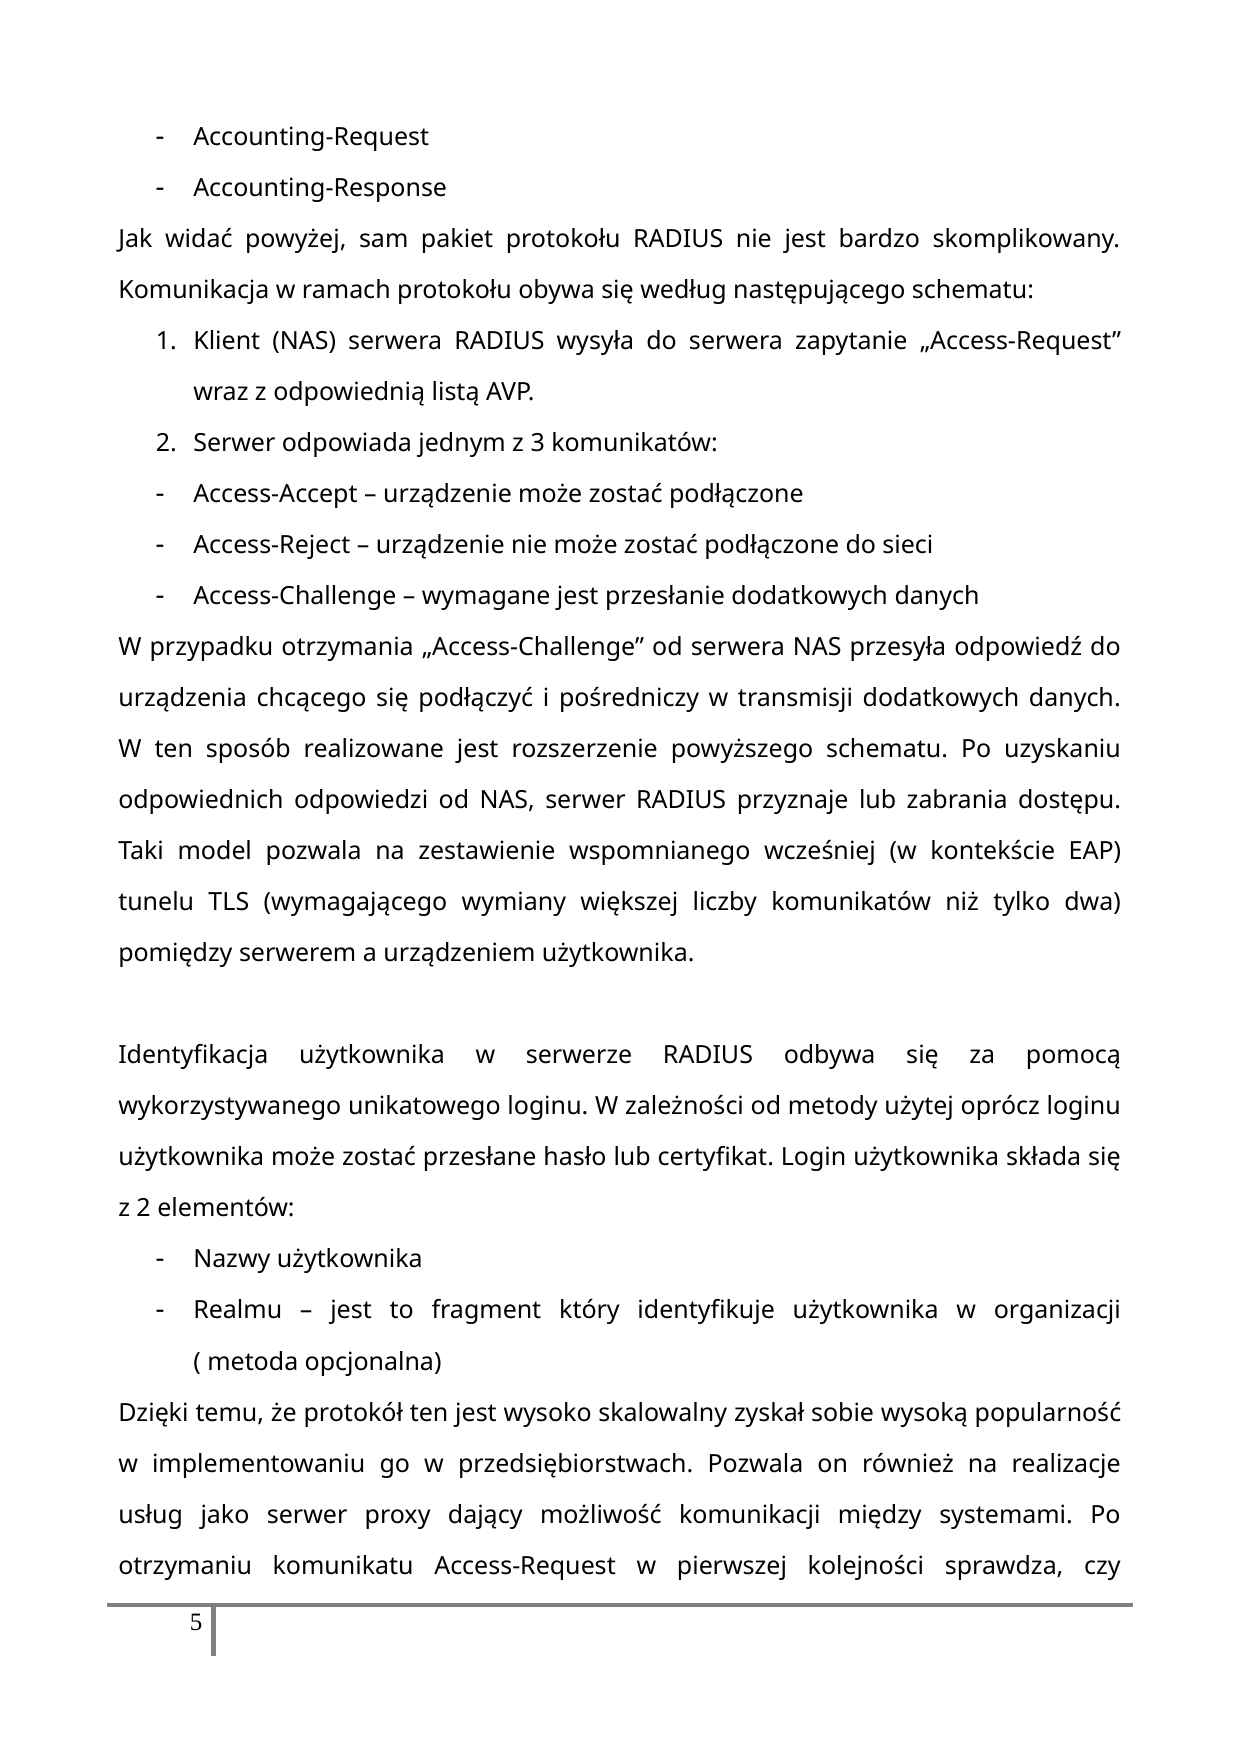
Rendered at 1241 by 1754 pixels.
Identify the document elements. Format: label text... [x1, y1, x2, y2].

list Klient (NAS) serwera RADIUS wysyła do serwera zapytanie „Access-Request” wraz z odpowiednią listą AVP. [156, 322, 1122, 407]
text Identyfikacja użytkownika w serwerze RADIUS odbywa się za pomocą wykorzystywanego unikatowego loginu. W zależności od metody użytej oprócz loginu użytkownika może zostać przesłane hasło lub certyfikat. Login użytkownika składa się z 2 elementów: [118, 1037, 1122, 1224]
list Access-Accept – urządzenie może zostać podłączone [156, 475, 1122, 509]
list Accounting-Request [156, 118, 1122, 152]
text Dzięki temu, że protokół ten jest wysoko skalowalny zyskał sobie wysoką popularność w implementowaniu go w przedsiębiorstwach. Pozwala on również na realizacje usług jako serwer proxy dający możliwość komunikacji między systemami. Po otrzymaniu komunikatu Access-Request w pierwszej kolejności sprawdza, czy [118, 1394, 1122, 1581]
list Nazwy użytkownika [156, 1241, 1122, 1275]
text Jak widać powyżej, sam pakiet protokołu RADIUS nie jest bardzo skomplikowany. Komunikacja w ramach protokołu obywa się według następującego schematu: [118, 220, 1122, 305]
list Access-Reject – urządzenie nie może zostać podłączone do sieci [156, 526, 1122, 561]
list Access-Challenge – wymagane jest przesłanie dodatkowych danych [156, 577, 1122, 612]
list Accounting-Response [156, 169, 1122, 203]
list Serwer odpowiada jednym z 3 komunikatów: [156, 424, 1122, 458]
list Realmu – jest to fragment który identyfikuje użytkownika w organizacji ( metoda opcjonalna) [156, 1292, 1122, 1377]
text W przypadku otrzymania „Access-Challenge” od serwera NAS przesyła odpowiedź do urządzenia chcącego się podłączyć i pośredniczy w transmisji dodatkowych danych. W ten sposób realizowane jest rozszerzenie powyższego schematu. Po uzyskaniu odpowiednich odpowiedzi od NAS, serwer RADIUS przyznaje lub zabrania dostępu. Taki model pozwala na zestawienie wspomnianego wcześniej (w kontekście EAP) tunelu TLS (wymagającego wymiany większej liczby komunikatów niż tylko dwa) pomiędzy serwerem a urządzeniem użytkownika. [118, 628, 1122, 969]
